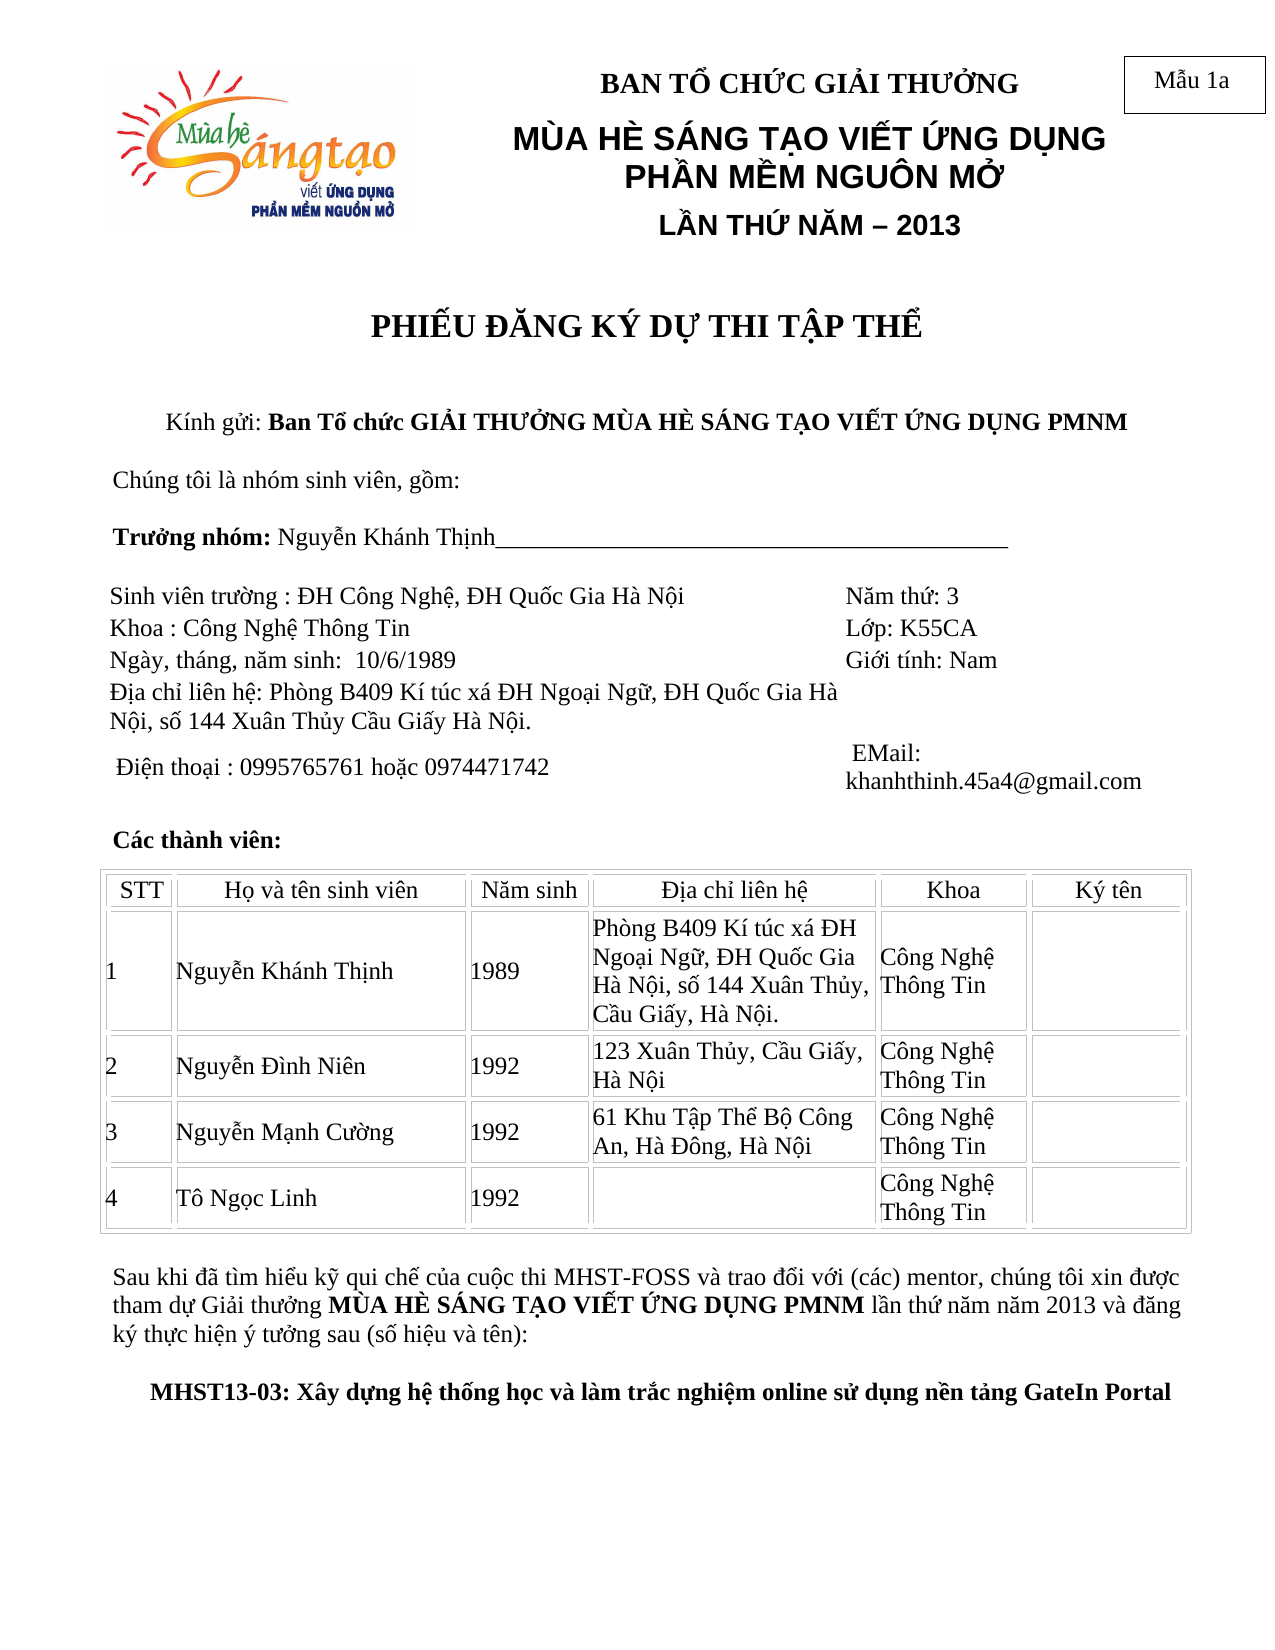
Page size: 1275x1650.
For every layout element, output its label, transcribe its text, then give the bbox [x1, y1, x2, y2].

table_cell Khoa : Công Nghệ Thông Tin [108, 612, 844, 644]
table_cell Lớp: K55CA [844, 612, 1181, 644]
picture [102, 65, 416, 235]
table_header Năm sinh [468, 870, 591, 906]
table_cell [1029, 1162, 1188, 1228]
table_cell Phòng B409 Kí túc xá ĐH Ngoại Ngữ, ĐH Quốc Gia Hà Nội, số 144 Xuân Thủy, Cầu Giấy, Hà Nội. [591, 906, 878, 1029]
table_cell Giới tính: Nam [844, 644, 1181, 676]
table_header Ký tên [1029, 870, 1188, 906]
text Kính gửi: Ban Tổ chức GIẢI THƯỞNG MÙA HÈ SÁNG TẠO VIẾT ỨNG DỤNG PMNM [112, 407, 1181, 436]
text Sau khi đã tìm hiểu kỹ qui chế của cuộc thi MHST-FOSS và trao đổi với (các) mentor, chúng tôi xin được tham dự Giải thưởng MÙA HÈ SÁNG TẠO VIẾT ỨNG DỤNG PMNM lần thứ năm năm 2013 và đăng ký thực hiện ý tưởng sau (số hiệu và tên): [112, 1262, 1181, 1348]
text Chúng tôi là nhóm sinh viên, gồm: [112, 465, 1181, 494]
table_cell Nguyễn Mạnh Cường [174, 1096, 468, 1162]
table_header Khoa [878, 870, 1029, 906]
table_cell Nguyễn Đình Niên [174, 1030, 468, 1096]
text MHST13-03: Xây dựng hệ thống học và làm trắc nghiệm online sử dụng nền tảng GateIn Portal [150, 1377, 1181, 1406]
table_cell [844, 676, 1181, 736]
table_cell [591, 1162, 878, 1228]
table_cell 1992 [468, 1030, 591, 1096]
title PHIẾU ĐĂNG KÝ DỰ THI TẬP THỂ [112, 307, 1181, 345]
table_cell [1029, 1030, 1188, 1096]
table_cell 61 Khu Tập Thể Bộ Công An, Hà Đông, Hà Nội [591, 1096, 878, 1162]
table_cell [1029, 906, 1188, 1029]
table_cell 3 [103, 1096, 174, 1162]
table_header STT [103, 870, 174, 906]
table_cell Công Nghệ Thông Tin [878, 906, 1029, 1029]
text Trưởng nhóm: Nguyễn Khánh Thịnh_________________________________________ [112, 522, 1181, 580]
table_cell Điện thoại : 0995765761 hoặc 0974471742 [108, 736, 844, 797]
table_header Sinh viên trường : ĐH Công Nghệ, ĐH Quốc Gia Hà Nội [108, 580, 844, 612]
table_cell 1 [103, 906, 174, 1029]
table_cell Nguyễn Khánh Thịnh [174, 906, 468, 1029]
table_cell Tô Ngọc Linh [174, 1162, 468, 1228]
table_cell [1029, 1096, 1188, 1162]
table_header [75, 56, 443, 243]
table_cell 1989 [468, 906, 591, 1029]
table_cell 2 [103, 1030, 174, 1096]
table_cell 123 Xuân Thủy, Cầu Giấy, Hà Nội [591, 1030, 878, 1096]
table_header Họ và tên sinh viên [174, 870, 468, 906]
table_cell Công Nghệ Thông Tin [878, 1162, 1029, 1228]
table_cell Địa chỉ liên hệ: Phòng B409 Kí túc xá ĐH Ngoại Ngữ, ĐH Quốc Gia Hà Nội, số 144 Xuân Thủy Cầu Giấy Hà Nội. [108, 676, 844, 736]
table_cell 4 [103, 1162, 174, 1228]
table_cell 1992 [468, 1162, 591, 1228]
table_header Địa chỉ liên hệ [591, 870, 878, 906]
table_cell EMail: khanhthinh.45a4@gmail.com [844, 736, 1181, 797]
table_cell Công Nghệ Thông Tin [878, 1096, 1029, 1162]
table_cell Ngày, tháng, năm sinh: 10/6/1989 [108, 644, 844, 676]
table_header Năm thứ: 3 [844, 580, 1181, 612]
text Các thành viên: [112, 826, 1181, 854]
table_cell Công Nghệ Thông Tin [878, 1030, 1029, 1096]
table_cell 1992 [468, 1096, 591, 1162]
table_header BAN TỔ CHỨC GIẢI THƯỞNG MÙA HÈ SÁNG TẠO VIẾT ỨNG DỤNG PHẦN MỀM NGUÔN MỞ LẦN THỨ NĂM – 2013 [443, 56, 1177, 243]
